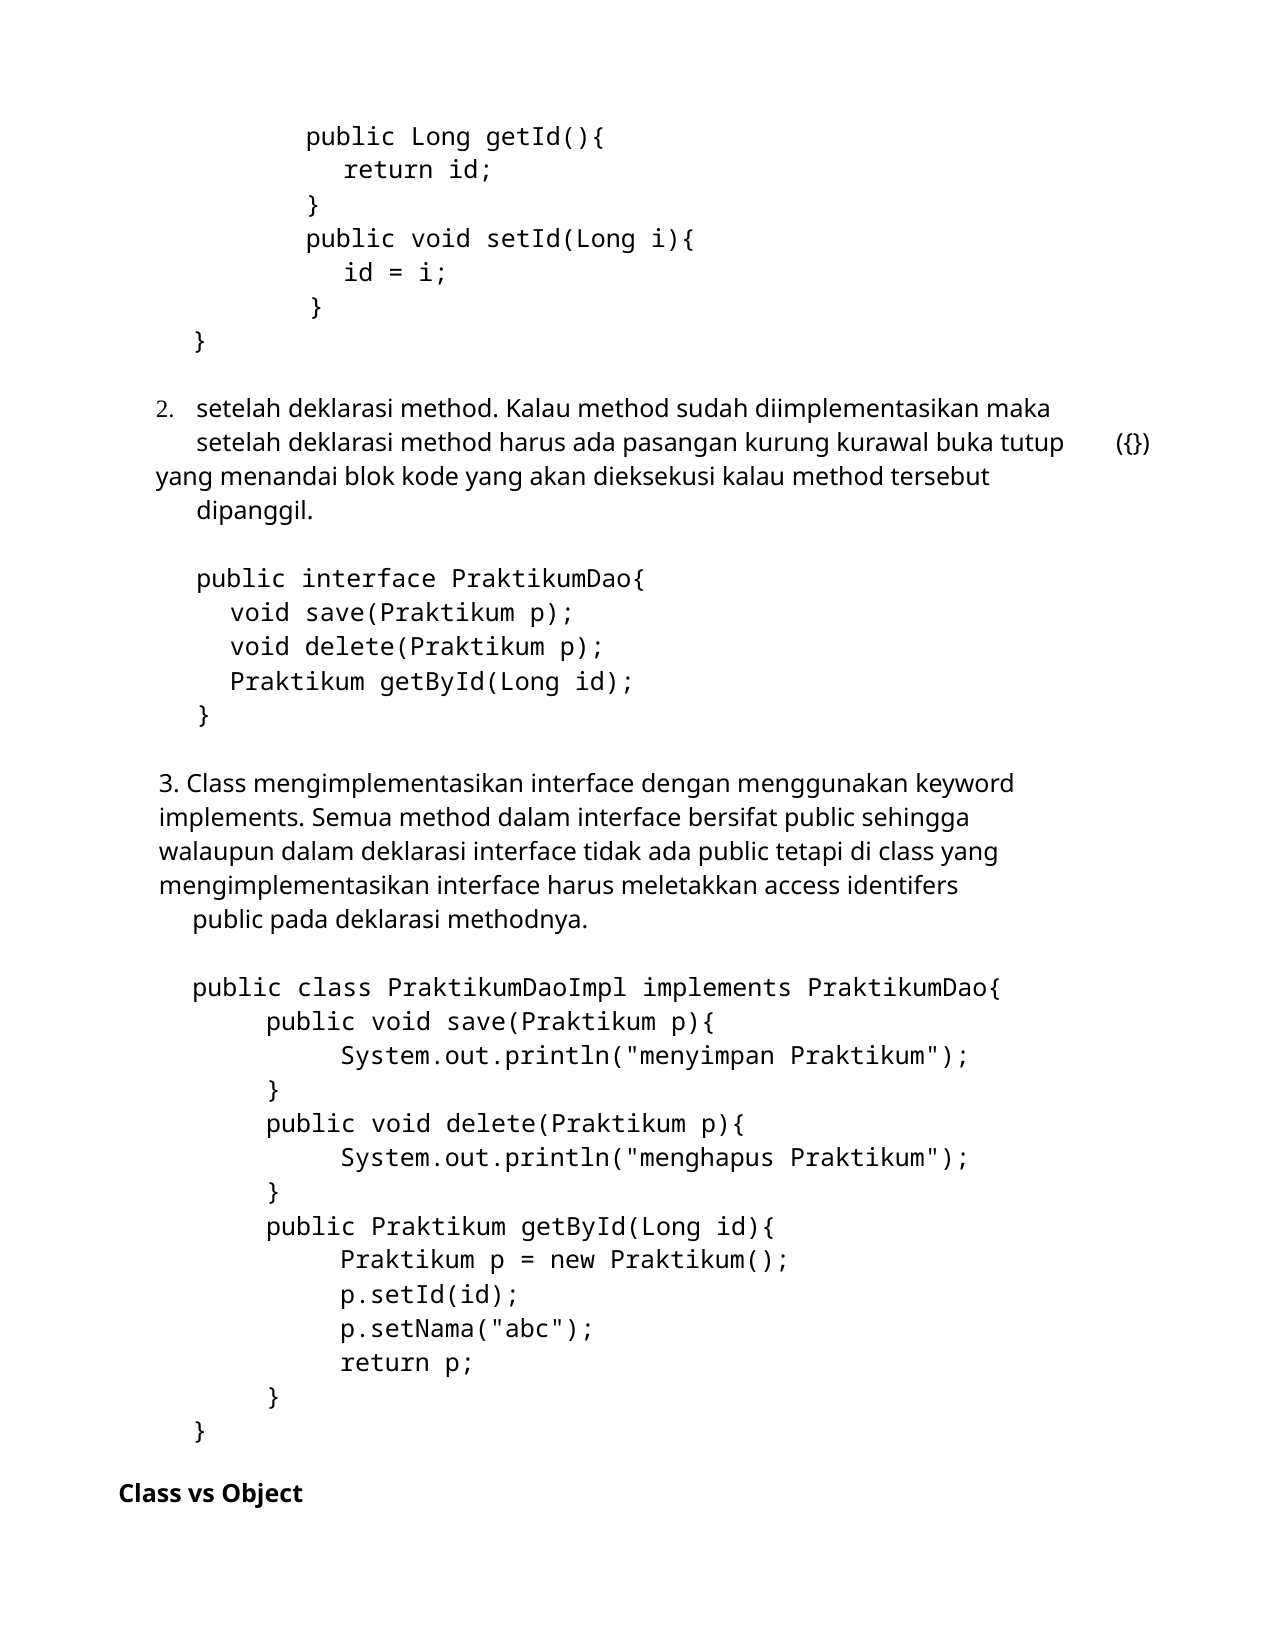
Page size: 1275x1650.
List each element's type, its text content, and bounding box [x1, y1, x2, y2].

text Praktikum p = new Praktikum(); [118, 1242, 1157, 1276]
text p.setNama("abc"); [118, 1310, 1157, 1344]
text public void delete(Praktikum p){ [118, 1106, 1157, 1140]
text System.out.println("menghapus Praktikum"); [118, 1140, 1157, 1174]
text Praktikum getById(Long id); [156, 663, 1157, 697]
text } [118, 1412, 1157, 1475]
list id = i; [306, 254, 1157, 288]
text public void save(Praktikum p){ [118, 1004, 1157, 1038]
text void delete(Praktikum p); [156, 629, 1157, 663]
text 3. Class mengimplementasikan interface dengan menggunakan keyword implements. Semua method dalam interface bersifat public sehingga walaupun dalam deklarasi interface tidak ada public tetapi di class yang mengimplementasikan interface harus meletakkan access identifers [118, 765, 1157, 902]
list public void setId(Long i){ [268, 220, 1157, 254]
list return id; [306, 152, 1157, 186]
text p.setId(id); [118, 1276, 1157, 1310]
text System.out.println("menyimpan Praktikum"); [118, 1038, 1157, 1072]
text } [118, 322, 1157, 391]
text Class vs Object [118, 1475, 1157, 1509]
text void save(Praktikum p); [156, 595, 1157, 629]
list } [231, 288, 1157, 322]
text public pada deklarasi methodnya. public class PraktikumDaoImpl implements PraktikumDao{ [118, 902, 1157, 1004]
text } [118, 1174, 1157, 1208]
text public Praktikum getById(Long id){ [118, 1208, 1157, 1242]
list setelah deklarasi method. Kalau method sudah diimplementasikan maka setelah deklarasi method harus ada pasangan kurung kurawal buka tutup ({}) yang menandai blok kode yang akan dieksekusi kalau method tersebut dipanggil. public interface PraktikumDao{ [156, 391, 1157, 595]
text } [118, 1072, 1157, 1106]
text return p; [118, 1344, 1157, 1378]
list } [268, 186, 1157, 220]
text } [156, 697, 1157, 765]
list public Long getId(){ [268, 118, 1157, 152]
text } [118, 1378, 1157, 1412]
